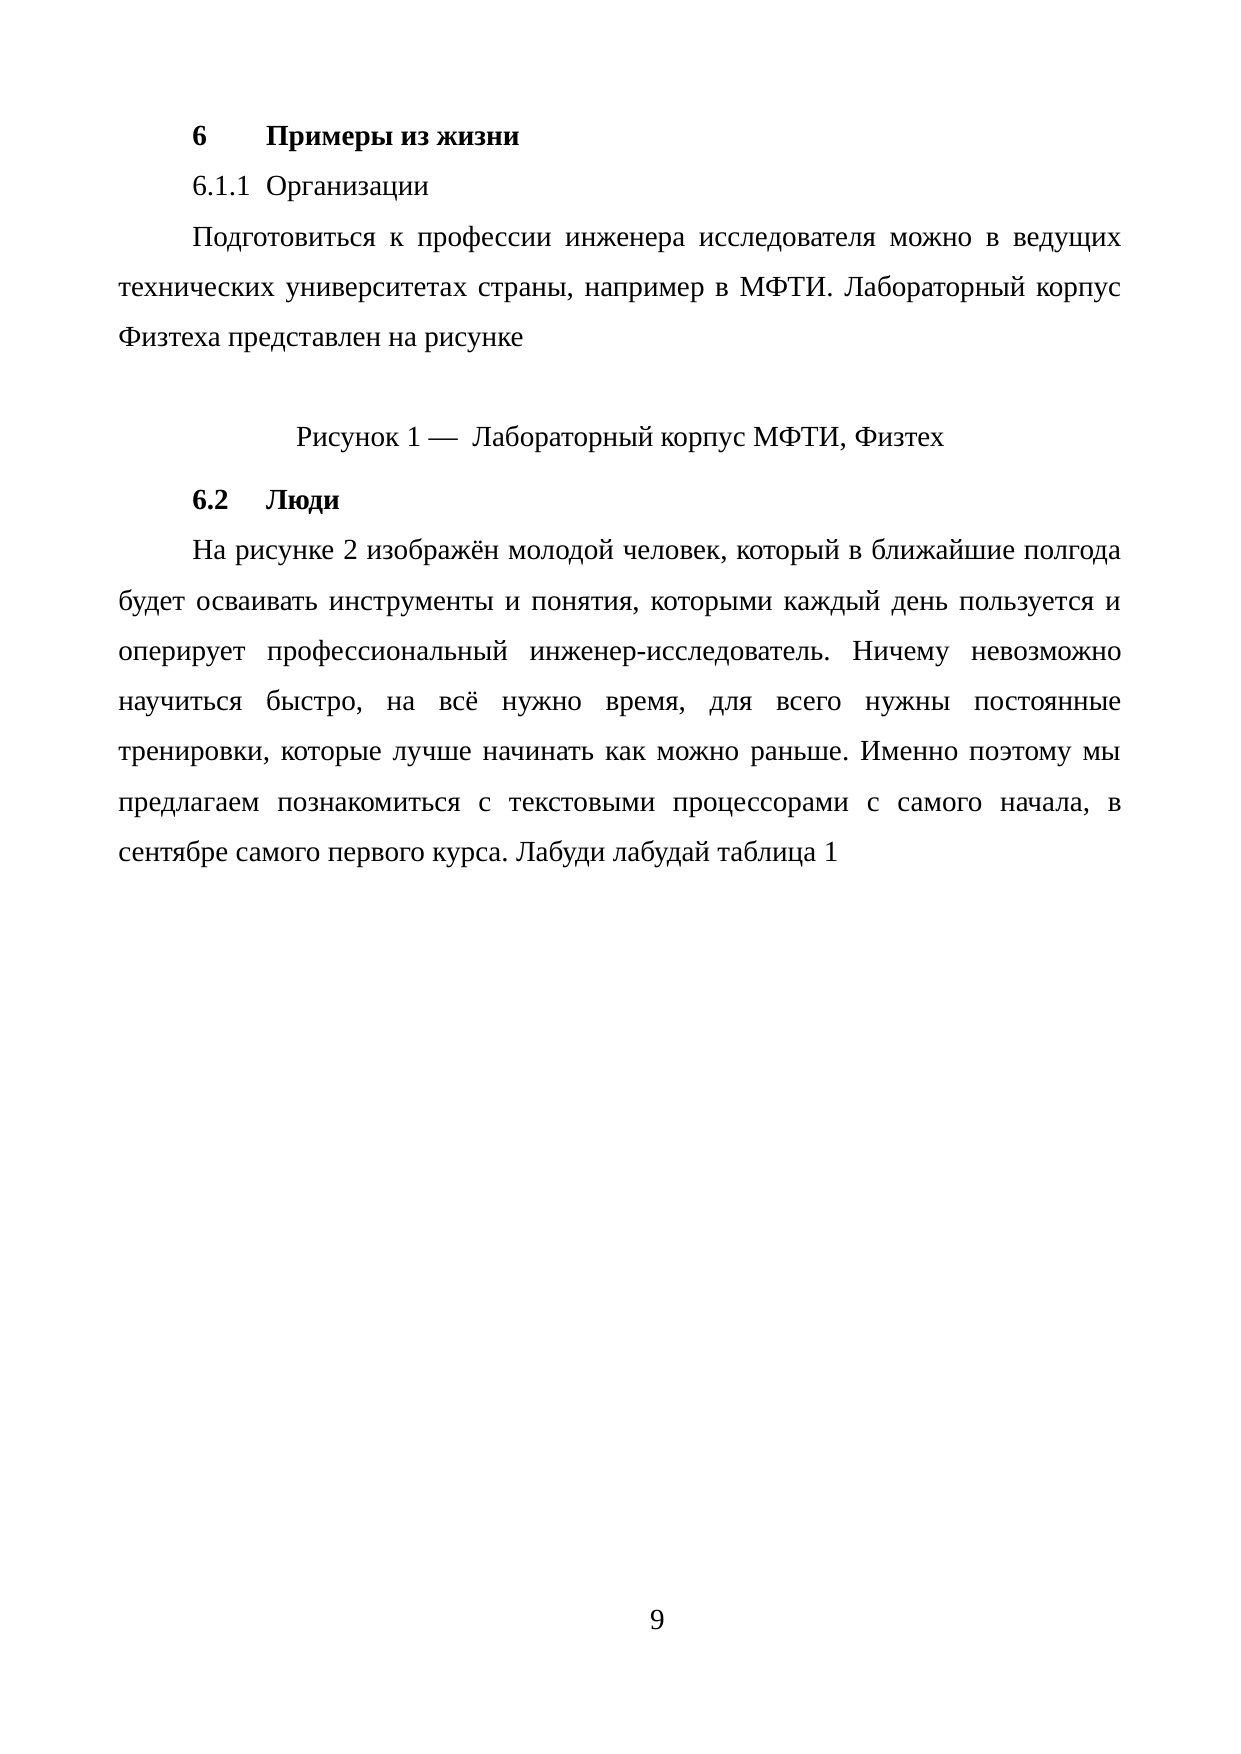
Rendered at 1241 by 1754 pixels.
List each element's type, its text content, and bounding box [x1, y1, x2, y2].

subtitle Организации [118, 168, 1122, 202]
text Подготовиться к профессии инженера исследователя можно в ведущих технических университетах страны, например в МФТИ. Лабораторный корпус Физтеха представлен на рисунке [118, 219, 1122, 353]
subtitle Примеры из жизни [118, 118, 1122, 152]
text На рисунке 2 изображён молодой человек, который в ближайшие полгода будет осваивать инструменты и понятия, которыми каждый день пользуется и оперирует профессиональный инженер-исследователь. Ничему невозможно научиться быстро, на всё нужно время, для всего нужны постоянные тренировки, которые лучше начинать как можно раньше. Именно поэтому мы предлагаем познакомиться с текстовыми процессорами с самого начала, в сентябре самого первого курса. Лабуди лабудай таблица Таблица 1 [118, 532, 1122, 868]
text Рисунок 1 — Лабораторный корпус МФТИ, Физтех [118, 419, 1122, 453]
subtitle Люди [118, 482, 1122, 516]
